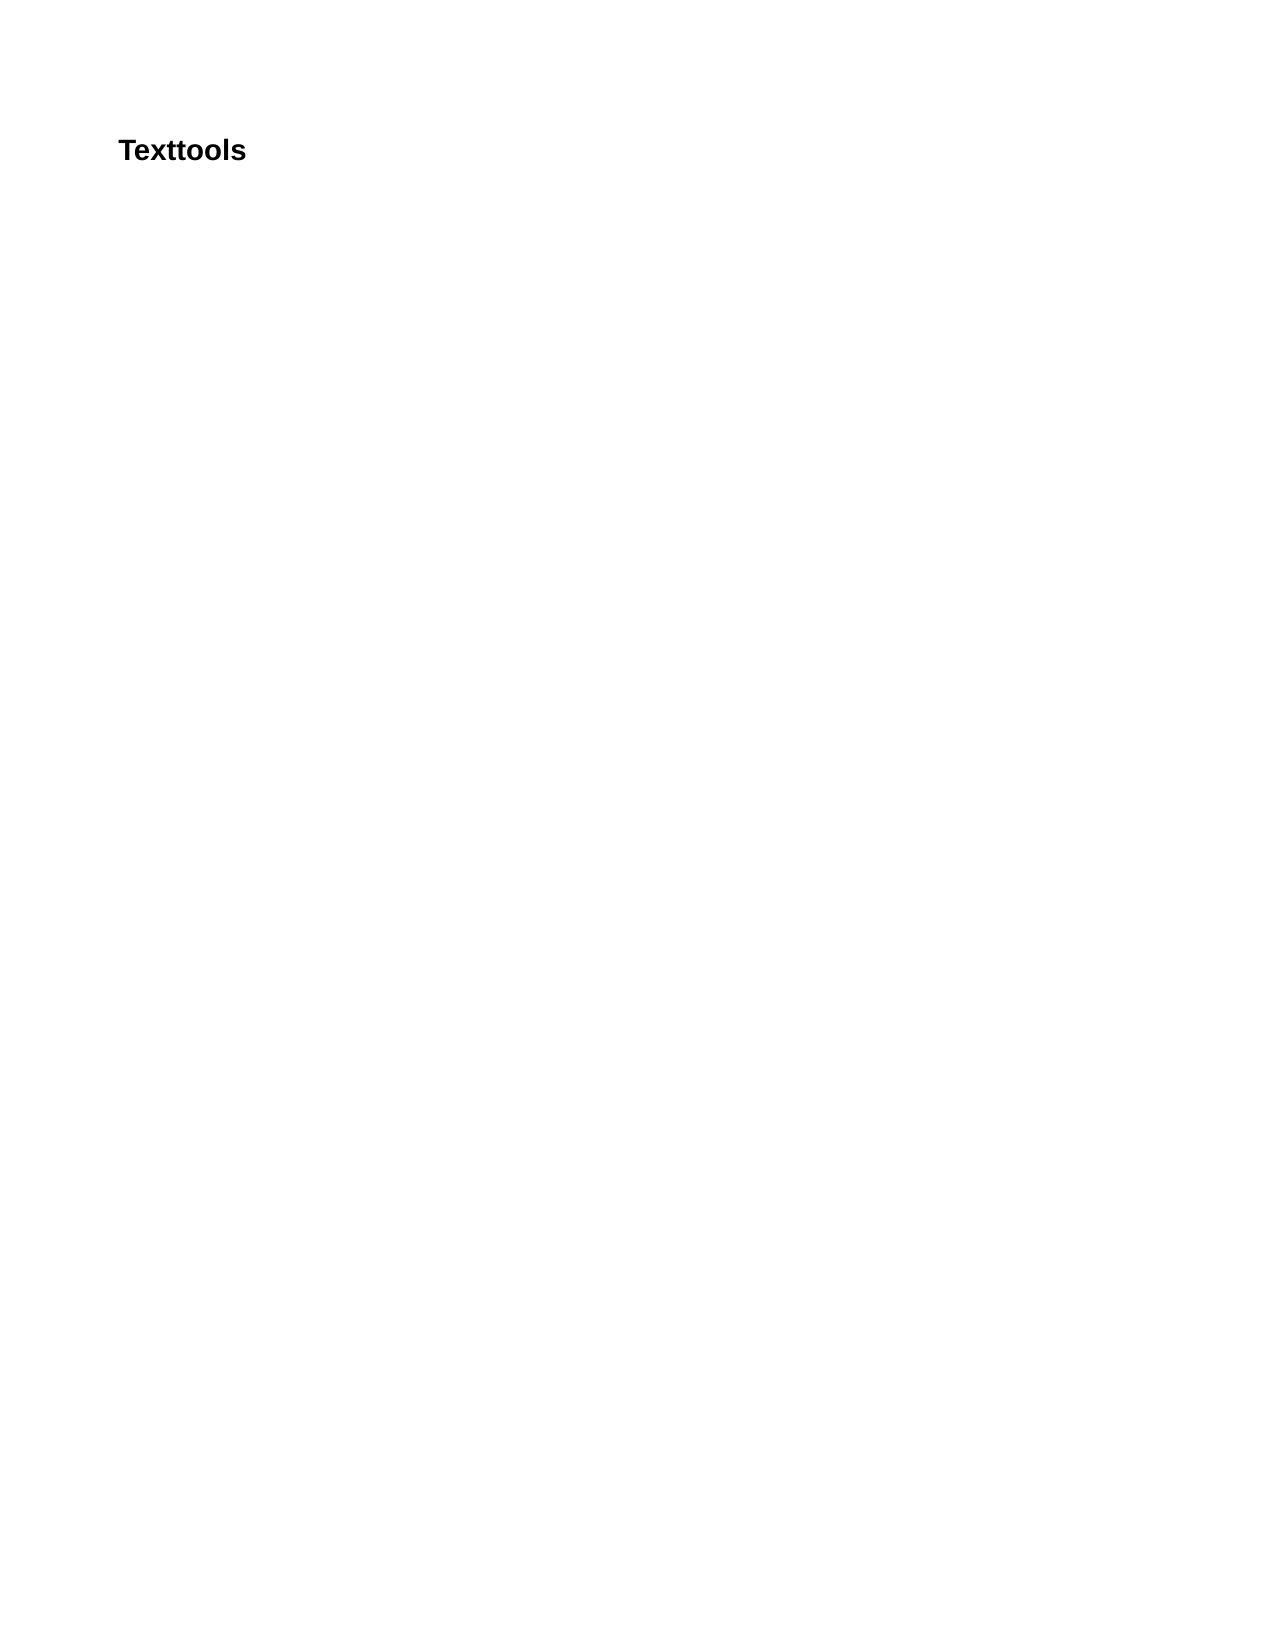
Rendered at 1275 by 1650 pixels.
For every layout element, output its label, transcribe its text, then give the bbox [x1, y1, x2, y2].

subtitle Texttools [118, 133, 1157, 166]
